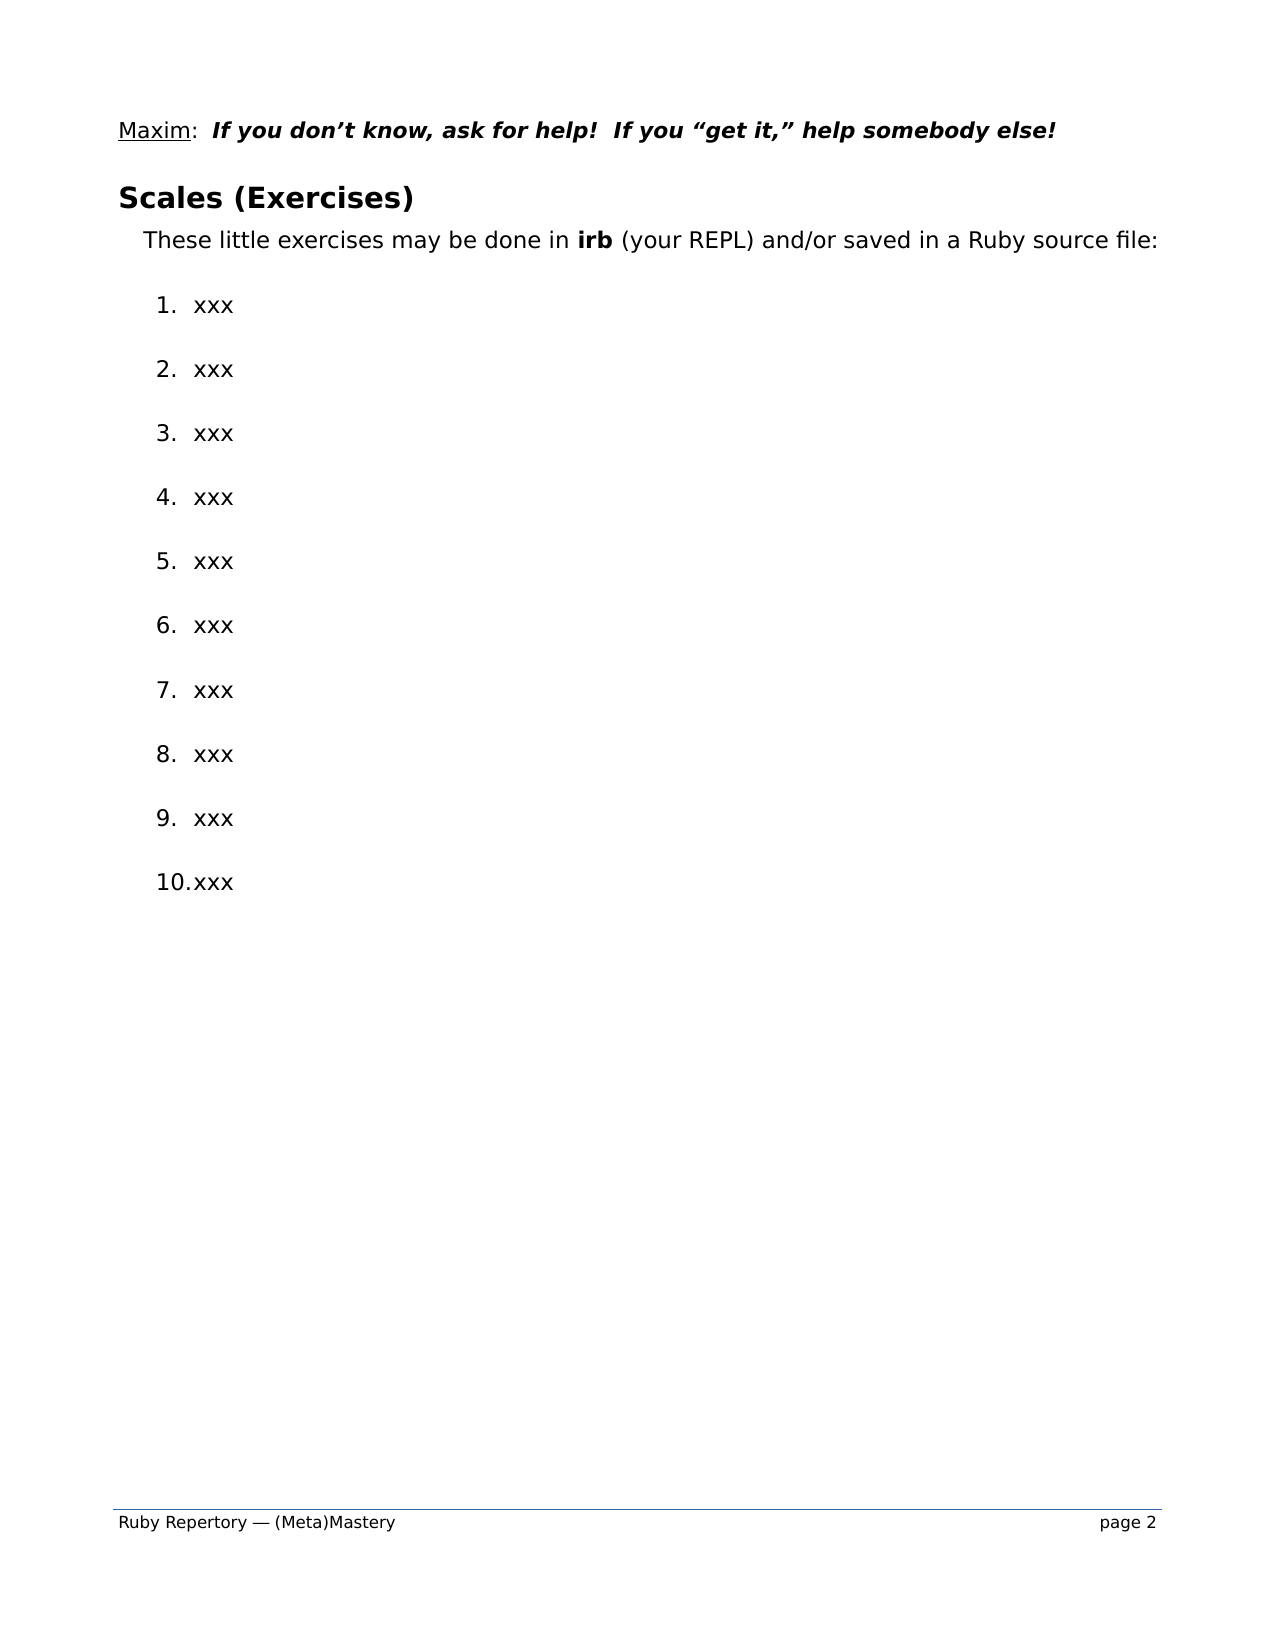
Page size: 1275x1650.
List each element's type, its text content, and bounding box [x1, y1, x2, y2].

list xxx [156, 292, 1157, 318]
list xxx [156, 613, 1157, 639]
text Maxim: If you don’t know, ask for help! If you “get it,” help somebody else! [118, 118, 1182, 144]
list xxx [156, 741, 1157, 768]
text Scales (Exercises) [118, 181, 1157, 215]
list xxx [156, 356, 1157, 383]
list xxx [156, 420, 1157, 447]
list xxx [156, 869, 1157, 896]
list xxx [156, 677, 1157, 703]
list xxx [156, 548, 1157, 575]
list xxx [156, 484, 1157, 511]
list xxx [156, 805, 1157, 832]
text These little exercises may be done in irb (your REPL) and/or saved in a Ruby source file: [143, 228, 1182, 254]
